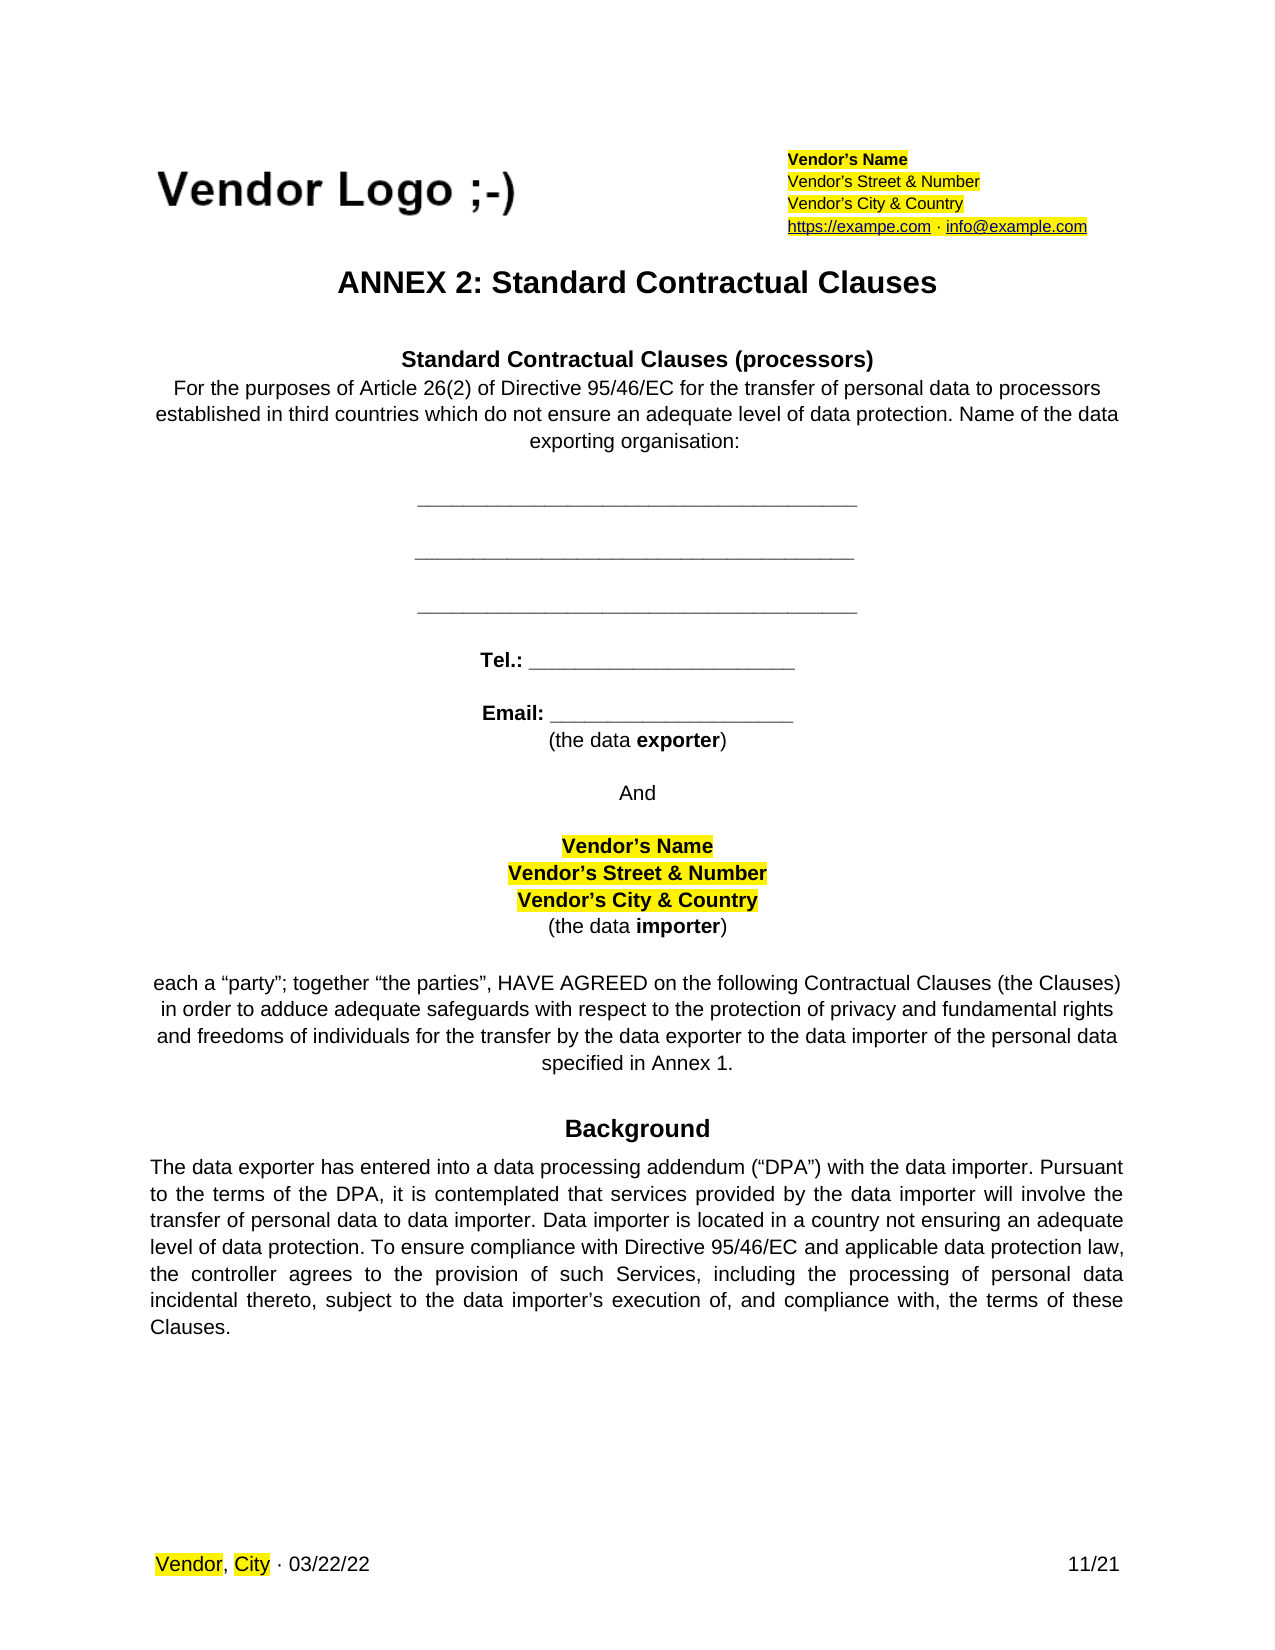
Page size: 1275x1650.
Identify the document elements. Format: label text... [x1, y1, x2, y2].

text each a “party”; together “the parties”, HAVE AGREED on the following Contractual Clauses (the Clauses) in order to adduce adequate safeguards with respect to the protection of privacy and fundamental rights and freedoms of individuals for the transfer by the data exporter to the data importer of the personal data specified in Annex 1. [150, 971, 1125, 1074]
text Standard Contractual Clauses (processors) [150, 347, 1125, 373]
text Vendor’s Name [150, 835, 1125, 858]
text ______________________________________ [150, 592, 1125, 616]
text Vendor’s Street & Number [150, 862, 1125, 885]
text And [150, 782, 1125, 805]
text For the purposes of Article 26(2) of Directive 95/46/EC for the transfer of personal data to processors established in third countries which do not ensure an adequate level of data protection. Name of the data exporting organisation: [150, 376, 1125, 453]
subtitle Background [150, 1115, 1125, 1143]
text The data exporter has entered into a data processing addendum (“DPA”) with the data importer. Pursuant to the terms of the DPA, it is contemplated that services provided by the data importer will involve the transfer of personal data to data importer. Data importer is located in a country not ensuring an adequate level of data protection. To ensure compliance with Directive 95/46/EC and applicable data protection law, the controller agrees to the provision of such Services, including the processing of personal data incidental thereto, subject to the data importer’s execution of, and compliance with, the terms of these Clauses. [150, 1156, 1125, 1339]
text (the data exporter) [150, 728, 1125, 752]
text Email: _____________________ [150, 702, 1125, 725]
picture [157, 156, 519, 229]
text ______________________________________ [150, 539, 1125, 562]
text ______________________________________ [150, 486, 1125, 509]
text Tel.: _______________________ [150, 648, 1125, 672]
text (the data importer) [150, 915, 1125, 938]
subtitle ANNEX 2: Standard Contractual Clauses [150, 265, 1125, 300]
text Vendor’s City & Country [150, 888, 1125, 912]
